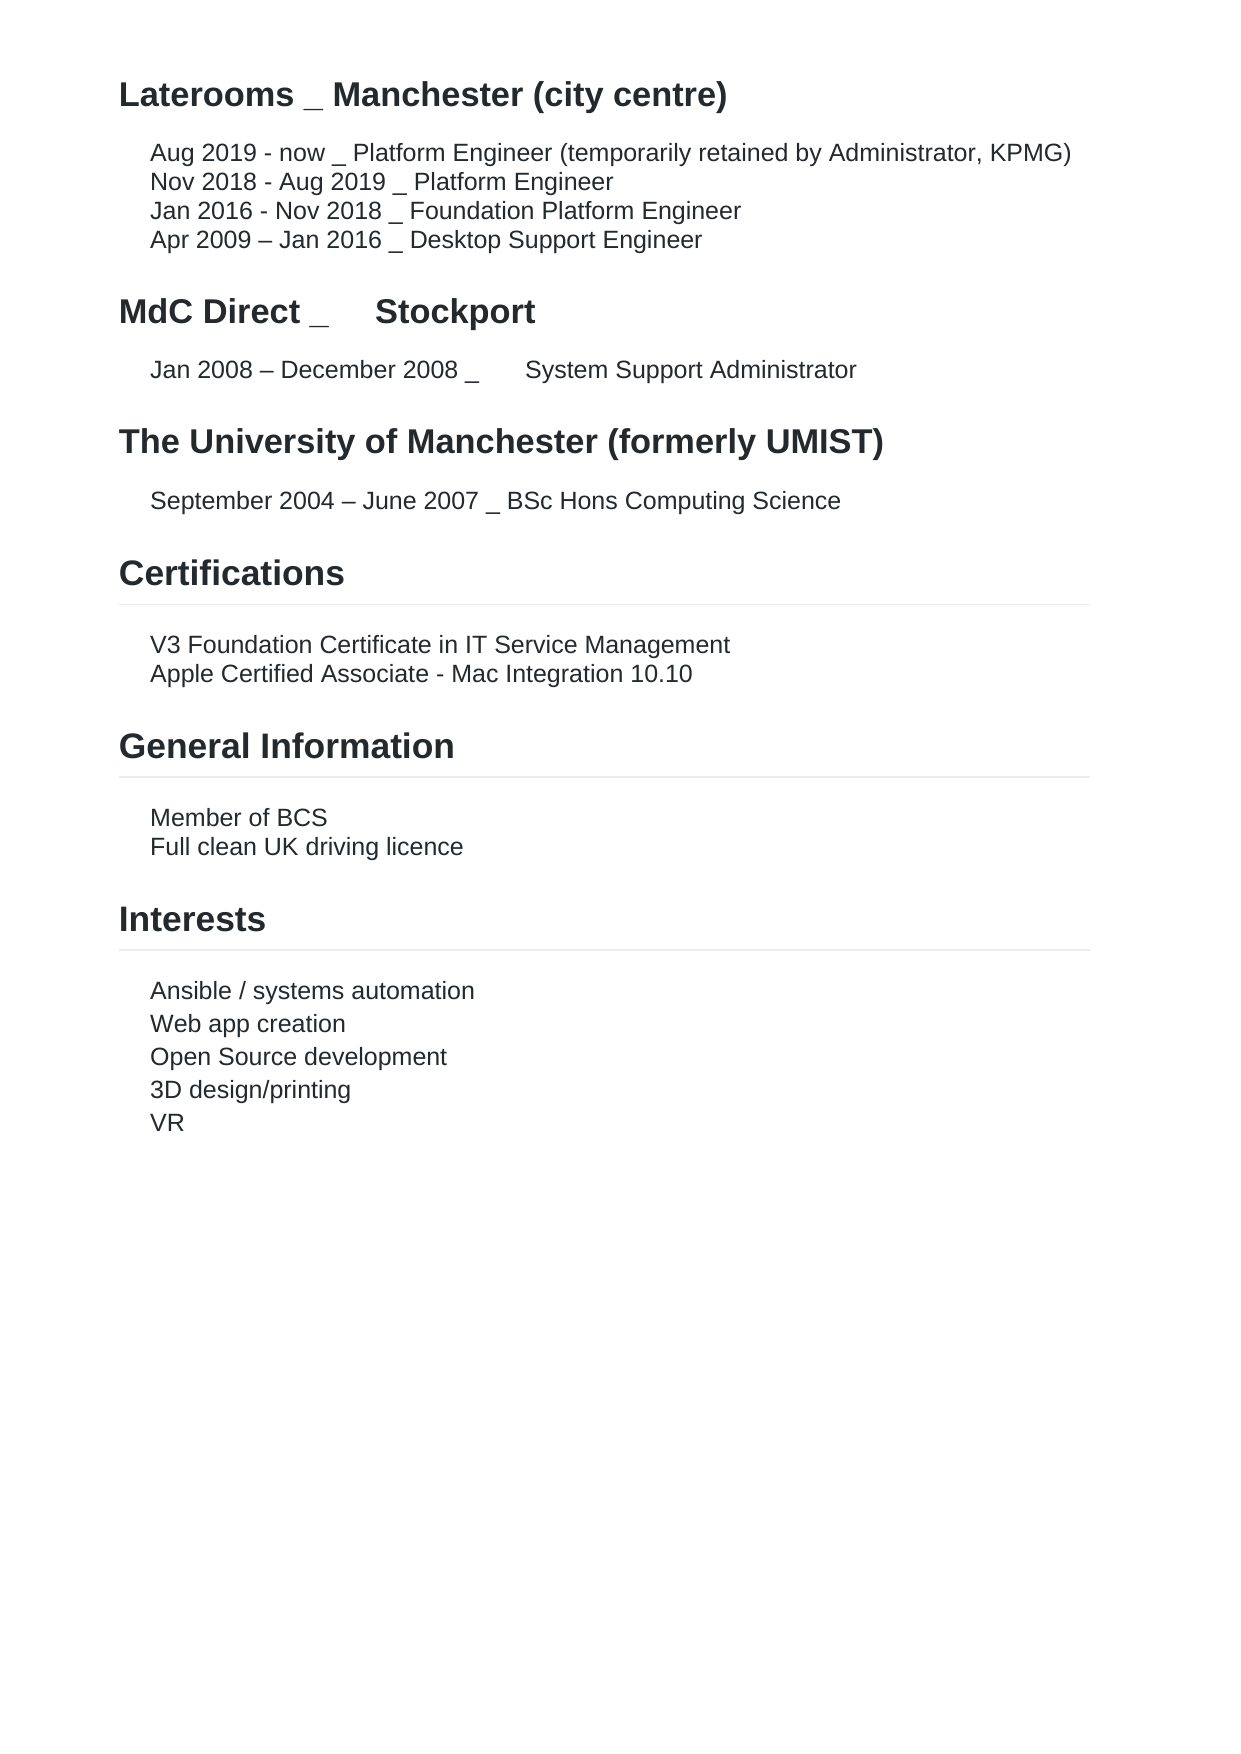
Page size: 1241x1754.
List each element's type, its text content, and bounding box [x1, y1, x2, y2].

subtitle Laterooms _ Manchester (city centre) [119, 74, 1090, 113]
text September 2004 – June 2007 _ BSc Hons Computing Science [150, 486, 1090, 515]
subtitle Interests [119, 898, 1090, 949]
text Aug 2019 - now _ Platform Engineer (temporarily retained by Administrator, KPMG) [150, 138, 1090, 167]
subtitle General Information [119, 725, 1090, 776]
text Apple Certified Associate - Mac Integration 10.10 [150, 659, 1090, 688]
text V3 Foundation Certificate in IT Service Management [150, 630, 1090, 659]
text Jan 2008 – December 2008 _ System Support Administrator [150, 355, 1090, 384]
subtitle The University of Manchester (formerly UMIST) [119, 422, 1090, 461]
text Member of BCS [150, 803, 1090, 832]
text Open Source development [150, 1042, 1090, 1070]
text 3D design/printing [150, 1075, 1090, 1103]
text Web app creation [150, 1009, 1090, 1037]
text Jan 2016 - Nov 2018 _ Foundation Platform Engineer [150, 196, 1090, 224]
text Apr 2009 – Jan 2016 _ Desktop Support Engineer [150, 224, 1090, 253]
subtitle Certifications [119, 552, 1090, 604]
text Ansible / systems automation [150, 976, 1090, 1004]
subtitle MdC Direct _ Stockport [119, 291, 1090, 330]
text Full clean UK driving licence [150, 832, 1090, 860]
text Nov 2018 - Aug 2019 _ Platform Engineer [150, 167, 1090, 196]
text VR [150, 1108, 1090, 1136]
